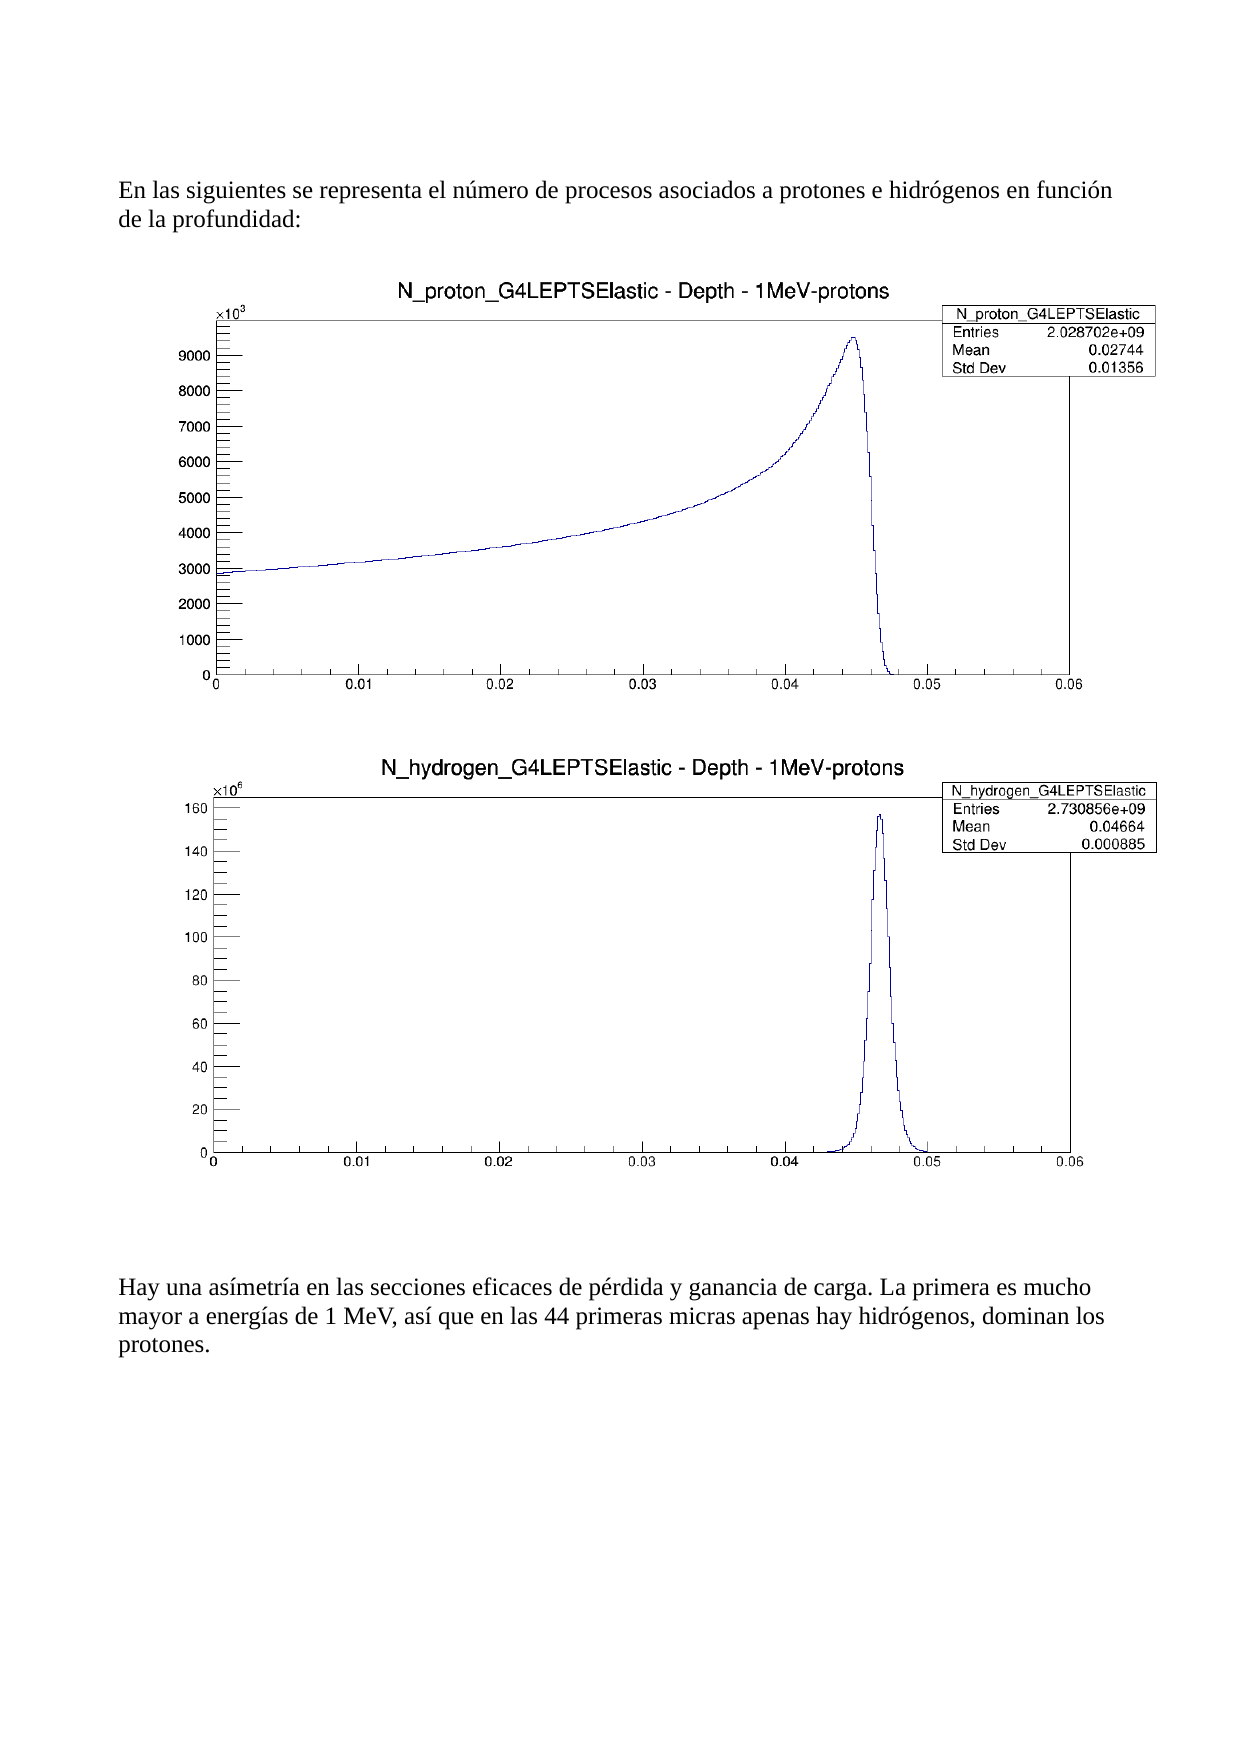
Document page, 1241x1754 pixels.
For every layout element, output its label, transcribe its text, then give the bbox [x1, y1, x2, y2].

text En las siguientes se representa el número de procesos asociados a protones e hidrógenos en función de la profundidad: [118, 176, 1122, 233]
text Hay una asímetría en las secciones eficaces de pérdida y ganancia de carga. La primera es mucho mayor a energías de 1 MeV, así que en las 44 primeras micras apenas hay hidrógenos, dominan los protones. [118, 1272, 1122, 1358]
picture [161, 755, 1166, 1186]
picture [152, 281, 1156, 702]
